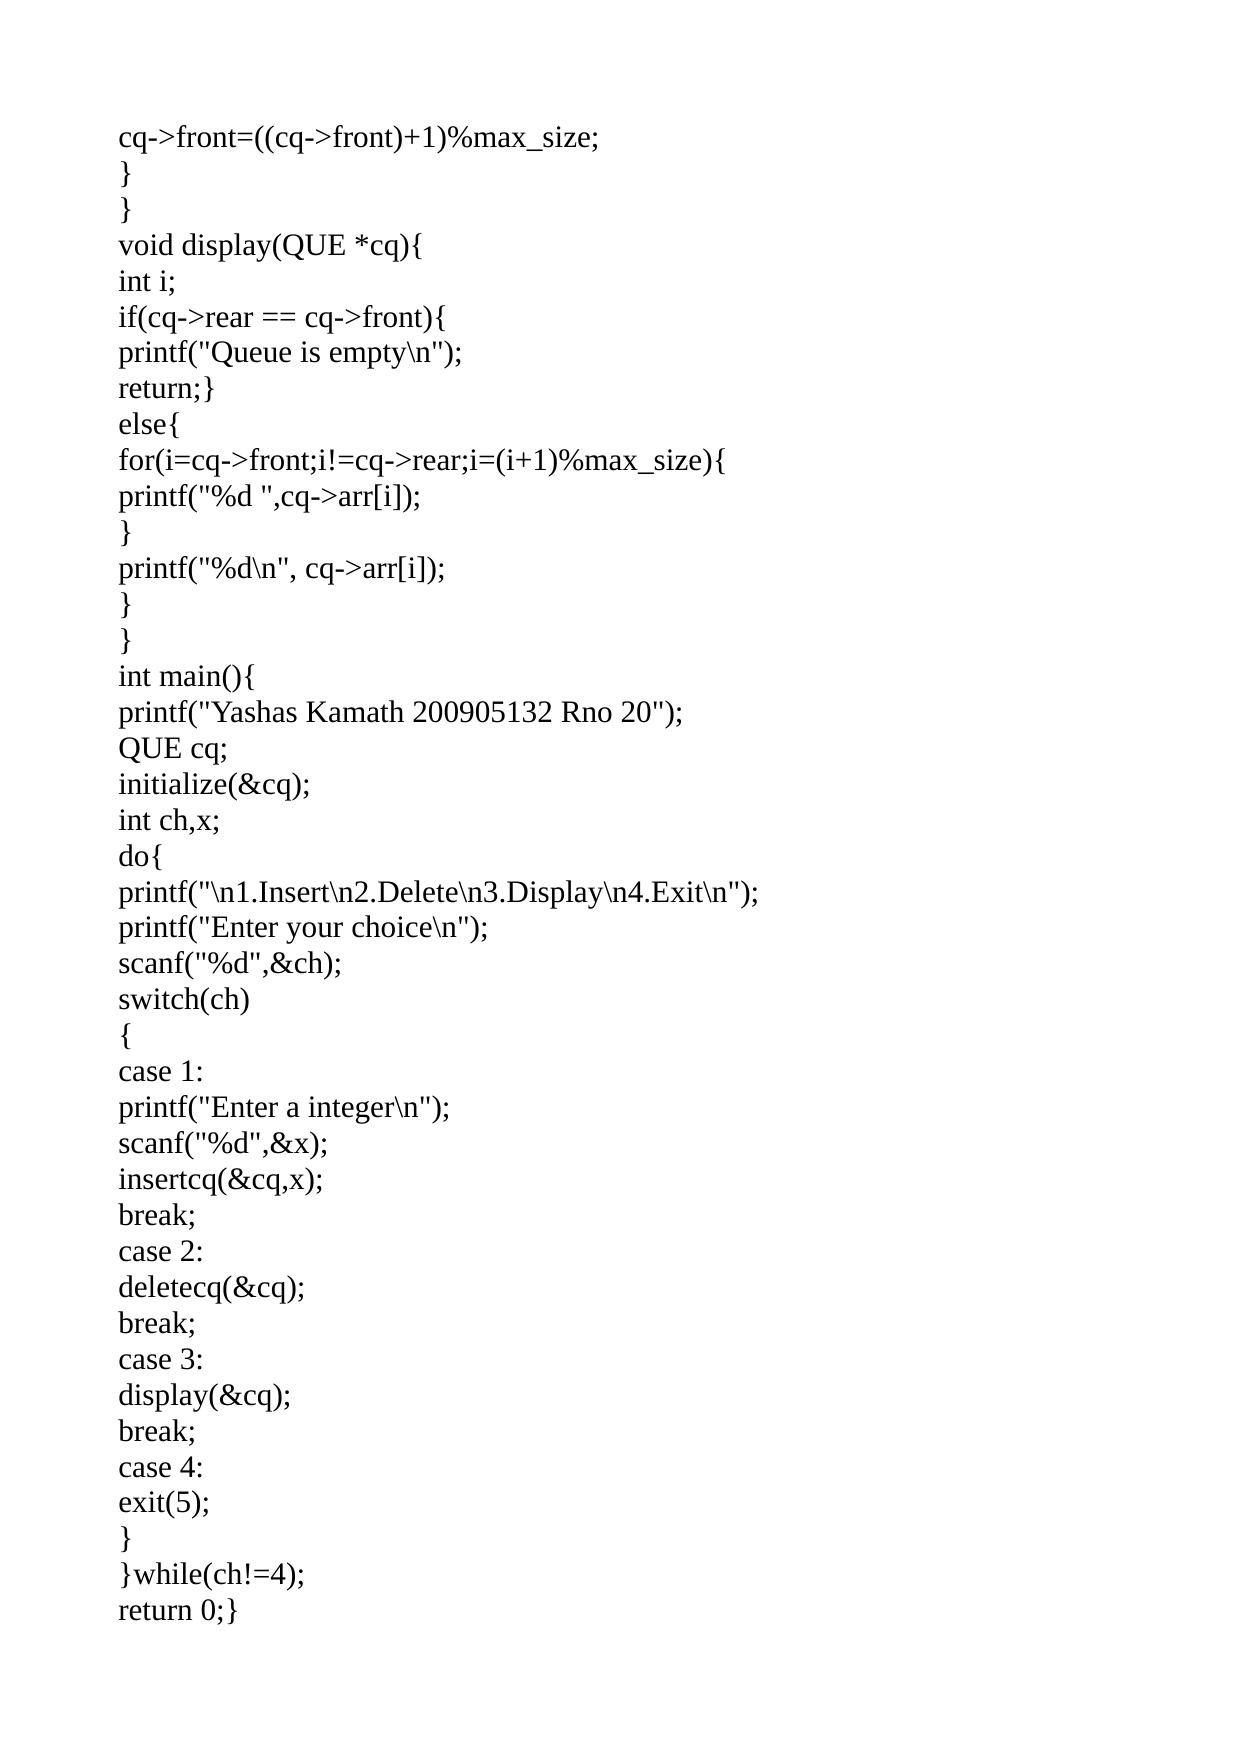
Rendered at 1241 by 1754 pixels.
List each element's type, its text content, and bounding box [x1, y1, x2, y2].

text printf("%d ",cq->arr[i]); [118, 477, 1122, 513]
text return 0;} [118, 1592, 1122, 1627]
text } [118, 513, 1122, 549]
text printf("Enter your choice\n"); [118, 909, 1122, 945]
text }while(ch!=4); [118, 1556, 1122, 1592]
text int main(){ [118, 657, 1122, 693]
text QUE cq; [118, 729, 1122, 765]
text do{ [118, 837, 1122, 873]
text cq->front=((cq->front)+1)%max_size; [118, 118, 1122, 154]
text { [118, 1017, 1122, 1052]
text } [118, 621, 1122, 657]
text exit(5); [118, 1484, 1122, 1520]
text printf("Enter a integer\n"); [118, 1088, 1122, 1124]
text return;} [118, 370, 1122, 406]
text deletecq(&cq); [118, 1268, 1122, 1304]
text case 3: [118, 1340, 1122, 1376]
text } [118, 1520, 1122, 1556]
text break; [118, 1304, 1122, 1340]
text display(&cq); [118, 1376, 1122, 1412]
text else{ [118, 406, 1122, 442]
text initialize(&cq); [118, 765, 1122, 801]
text } [118, 154, 1122, 190]
text case 2: [118, 1232, 1122, 1268]
text scanf("%d",&ch); [118, 945, 1122, 981]
text case 1: [118, 1052, 1122, 1088]
text scanf("%d",&x); [118, 1124, 1122, 1160]
text case 4: [118, 1448, 1122, 1484]
text break; [118, 1196, 1122, 1232]
text } [118, 585, 1122, 621]
text for(i=cq->front;i!=cq->rear;i=(i+1)%max_size){ [118, 442, 1122, 477]
text break; [118, 1412, 1122, 1448]
text printf("%d\n", cq->arr[i]); [118, 549, 1122, 585]
text insertcq(&cq,x); [118, 1160, 1122, 1196]
text printf("Yashas Kamath 200905132 Rno 20"); [118, 693, 1122, 729]
text void display(QUE *cq){ [118, 226, 1122, 262]
text printf("\n1.Insert\n2.Delete\n3.Display\n4.Exit\n"); [118, 873, 1122, 909]
text if(cq->rear == cq->front){ [118, 298, 1122, 334]
text int i; [118, 262, 1122, 298]
text int ch,x; [118, 801, 1122, 837]
text switch(ch) [118, 981, 1122, 1017]
text printf("Queue is empty\n"); [118, 334, 1122, 370]
text } [118, 190, 1122, 226]
